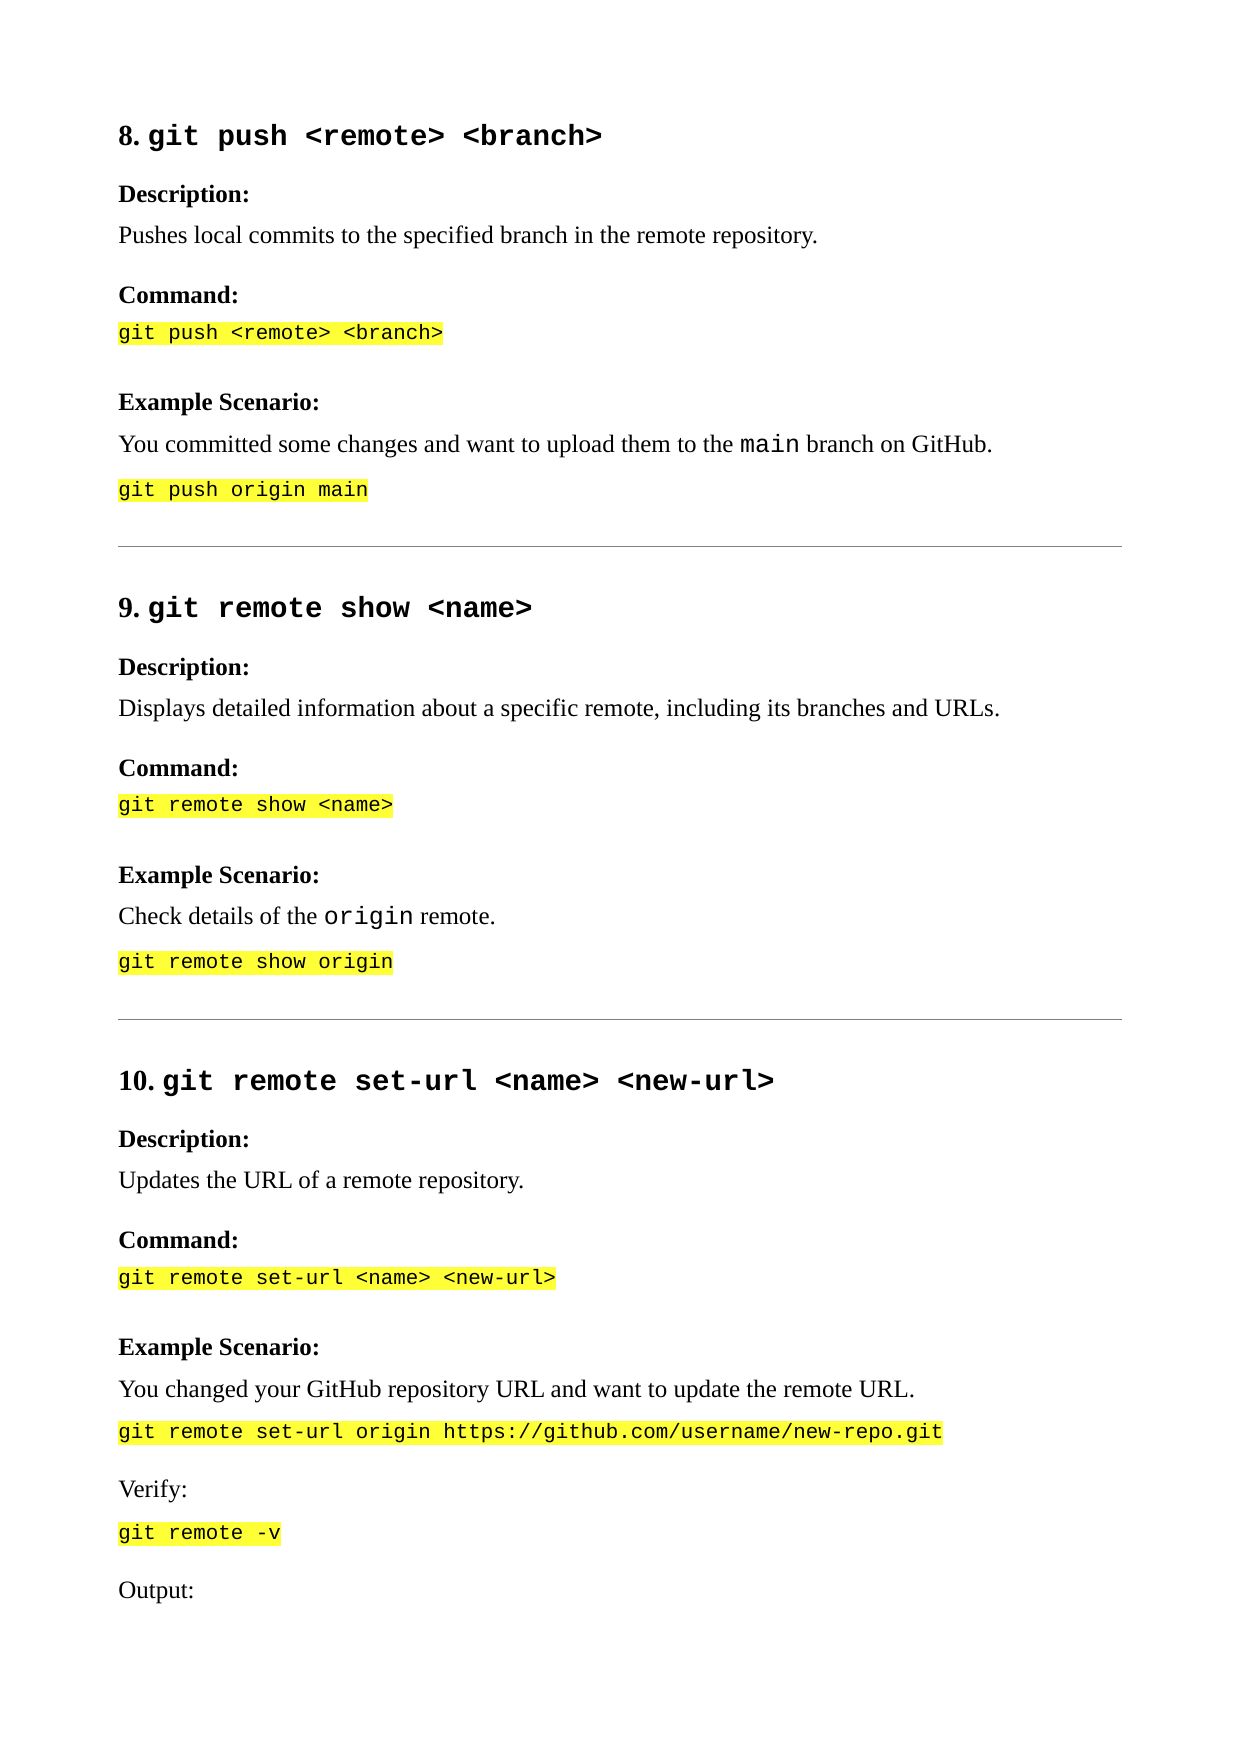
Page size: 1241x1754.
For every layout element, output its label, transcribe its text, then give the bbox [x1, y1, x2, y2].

text Verify: [118, 1474, 1122, 1503]
subtitle Description: [118, 179, 1122, 208]
subtitle Example Scenario: [118, 387, 1122, 416]
subtitle Example Scenario: [118, 1332, 1122, 1361]
subtitle Command: [118, 1226, 1122, 1254]
text git push <remote> <branch> [118, 322, 1122, 345]
text git remote -v [118, 1522, 1122, 1546]
subtitle Description: [118, 652, 1122, 680]
subtitle Description: [118, 1124, 1122, 1153]
text Updates the URL of a remote repository. [118, 1165, 1122, 1194]
text git remote show origin [118, 951, 1122, 975]
text You committed some changes and want to upload them to the main branch on GitHub. [118, 429, 1122, 459]
text git remote set-url origin https://github.com/username/new-repo.git [118, 1421, 1122, 1445]
subtitle 8. git push <remote> <branch> [118, 118, 1122, 154]
text git push origin main [118, 479, 1122, 502]
subtitle 9. git remote show <name> [118, 591, 1122, 627]
text Displays detailed information about a specific remote, including its branches and URLs. [118, 693, 1122, 722]
subtitle Command: [118, 753, 1122, 782]
subtitle Example Scenario: [118, 860, 1122, 889]
text git remote show <name> [118, 794, 1122, 818]
text Output: [118, 1575, 1122, 1604]
text git remote set-url <name> <new-url> [118, 1267, 1122, 1290]
text You changed your GitHub repository URL and want to update the remote URL. [118, 1374, 1122, 1402]
subtitle 10. git remote set-url <name> <new-url> [118, 1063, 1122, 1099]
subtitle Command: [118, 281, 1122, 309]
text Pushes local commits to the specified branch in the remote repository. [118, 220, 1122, 249]
text Check details of the origin remote. [118, 901, 1122, 932]
